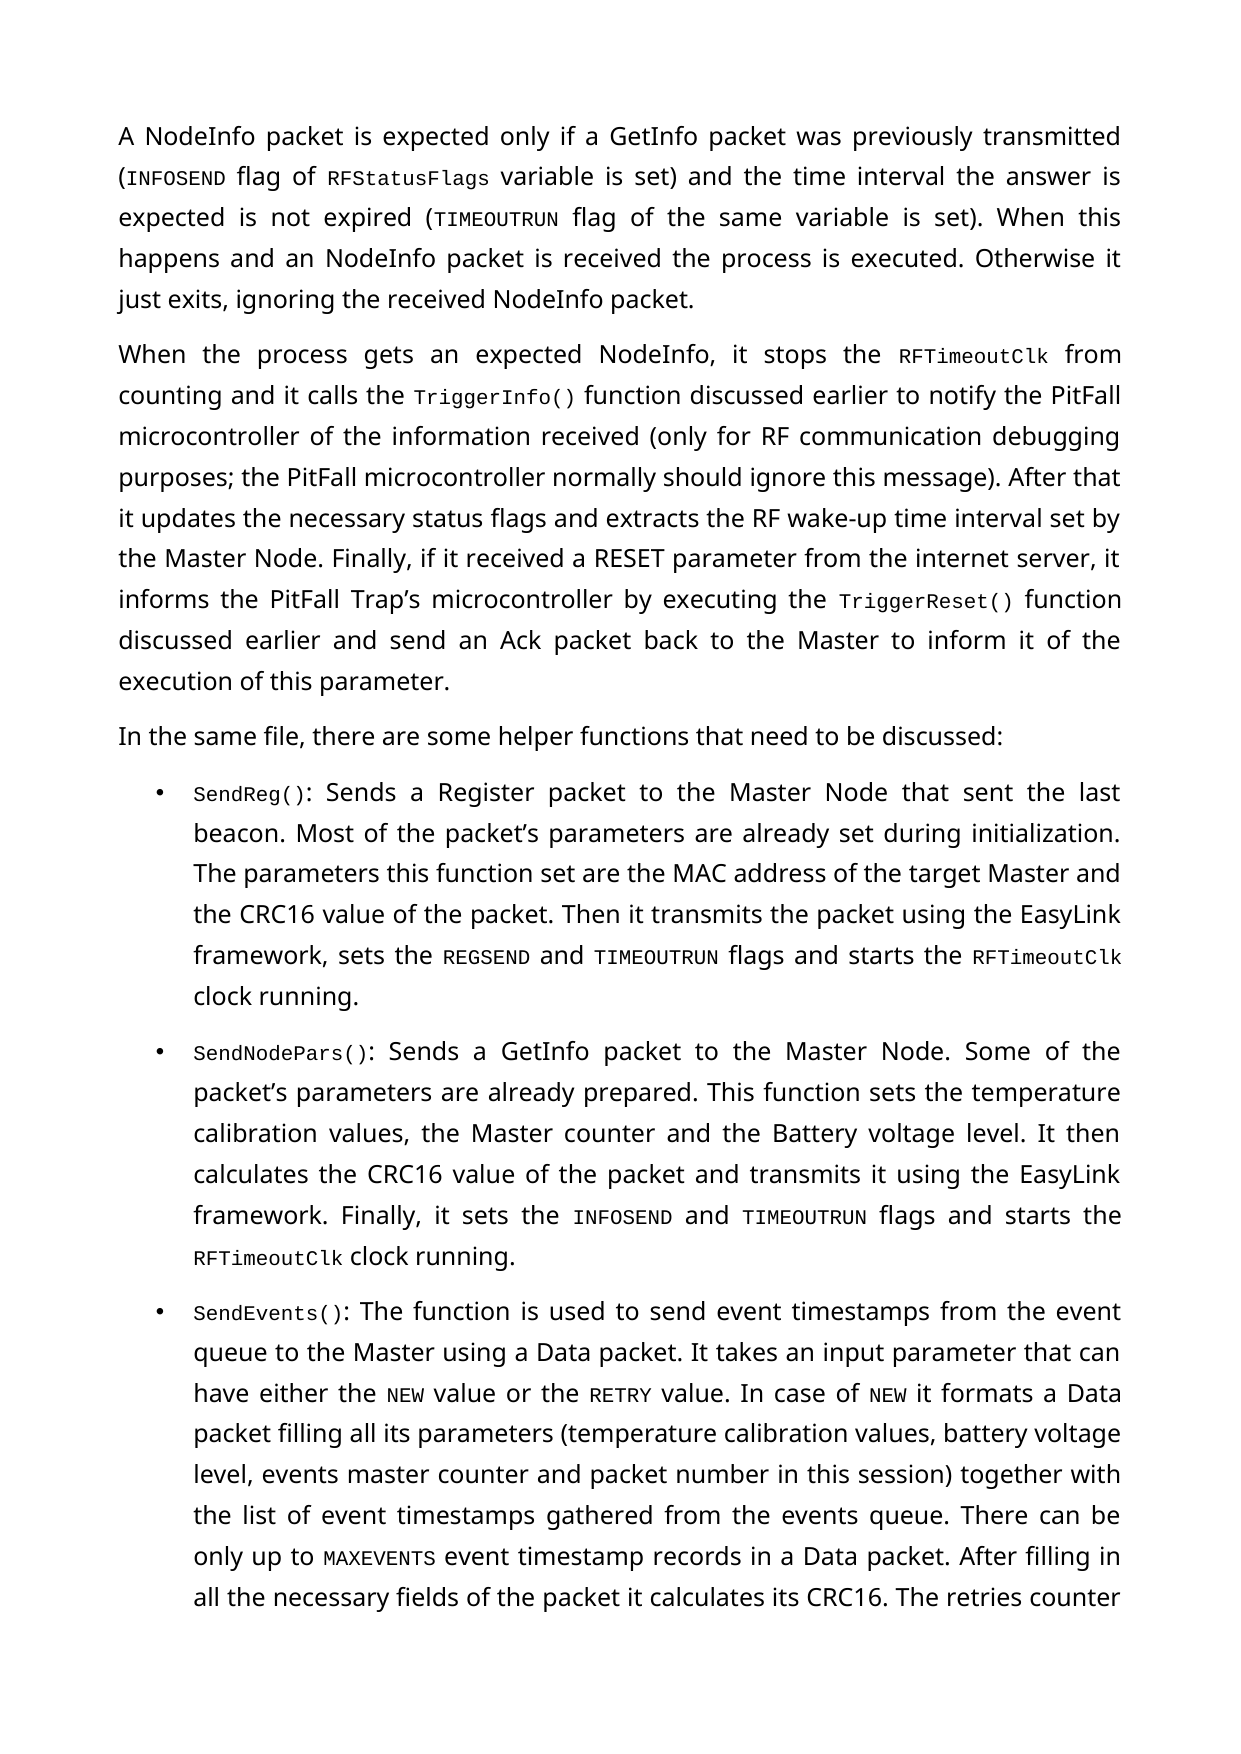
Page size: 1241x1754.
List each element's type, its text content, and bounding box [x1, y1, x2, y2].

list SendNodePars(): Sends a GetInfo packet to the Master Node. Some of the packet’s parameters are already prepared. This function sets the temperature calibration values, the Master counter and the Battery voltage level. It then calculates the CRC16 value of the packet and transmits it using the EasyLink framework. Finally, it sets the INFOSEND and TIMEOUTRUN flags and starts the RFTimeoutClk clock running. [156, 1034, 1122, 1272]
text When the process gets an expected NodeInfo, it stops the RFTimeoutClk from counting and it calls the TriggerInfo() function discussed earlier to notify the PitFall microcontroller of the information received (only for RF communication debugging purposes; the PitFall microcontroller normally should ignore this message). After that it updates the necessary status flags and extracts the RF wake-up time interval set by the Master Node. Finally, if it received a RESET parameter from the internet server, it informs the PitFall Trap’s microcontroller by executing the TriggerReset() function discussed earlier and send an Ack packet back to the Master to inform it of the execution of this parameter. [118, 337, 1122, 698]
list SendEvents(): The function is used to send event timestamps from the event queue to the Master using a Data packet. It takes an input parameter that can have either the NEW value or the RETRY value. In case of NEW it formats a Data packet filling all its parameters (temperature calibration values, battery voltage level, events master counter and packet number in this session) together with the list of event timestamps gathered from the events queue. There can be only up to MAXEVENTS event timestamp records in a Data packet. After filling in all the necessary fields of the packet it calculates its CRC16. The retries counter [156, 1293, 1122, 1613]
text In the same file, there are some helper functions that need to be discussed: [118, 719, 1122, 753]
text A NodeInfo packet is expected only if a GetInfo packet was previously transmitted (INFOSEND flag of RFStatusFlags variable is set) and the time interval the answer is expected is not expired (TIMEOUTRUN flag of the same variable is set). When this happens and an NodeInfo packet is received the process is executed. Otherwise it just exits, ignoring the received NodeInfo packet. [118, 118, 1122, 316]
list SendReg(): Sends a Register packet to the Master Node that sent the last beacon. Most of the packet’s parameters are already set during initialization. The parameters this function set are the MAC address of the target Master and the CRC16 value of the packet. Then it transmits the packet using the EasyLink framework, sets the REGSEND and TIMEOUTRUN flags and starts the RFTimeoutClk clock running. [156, 774, 1122, 1013]
